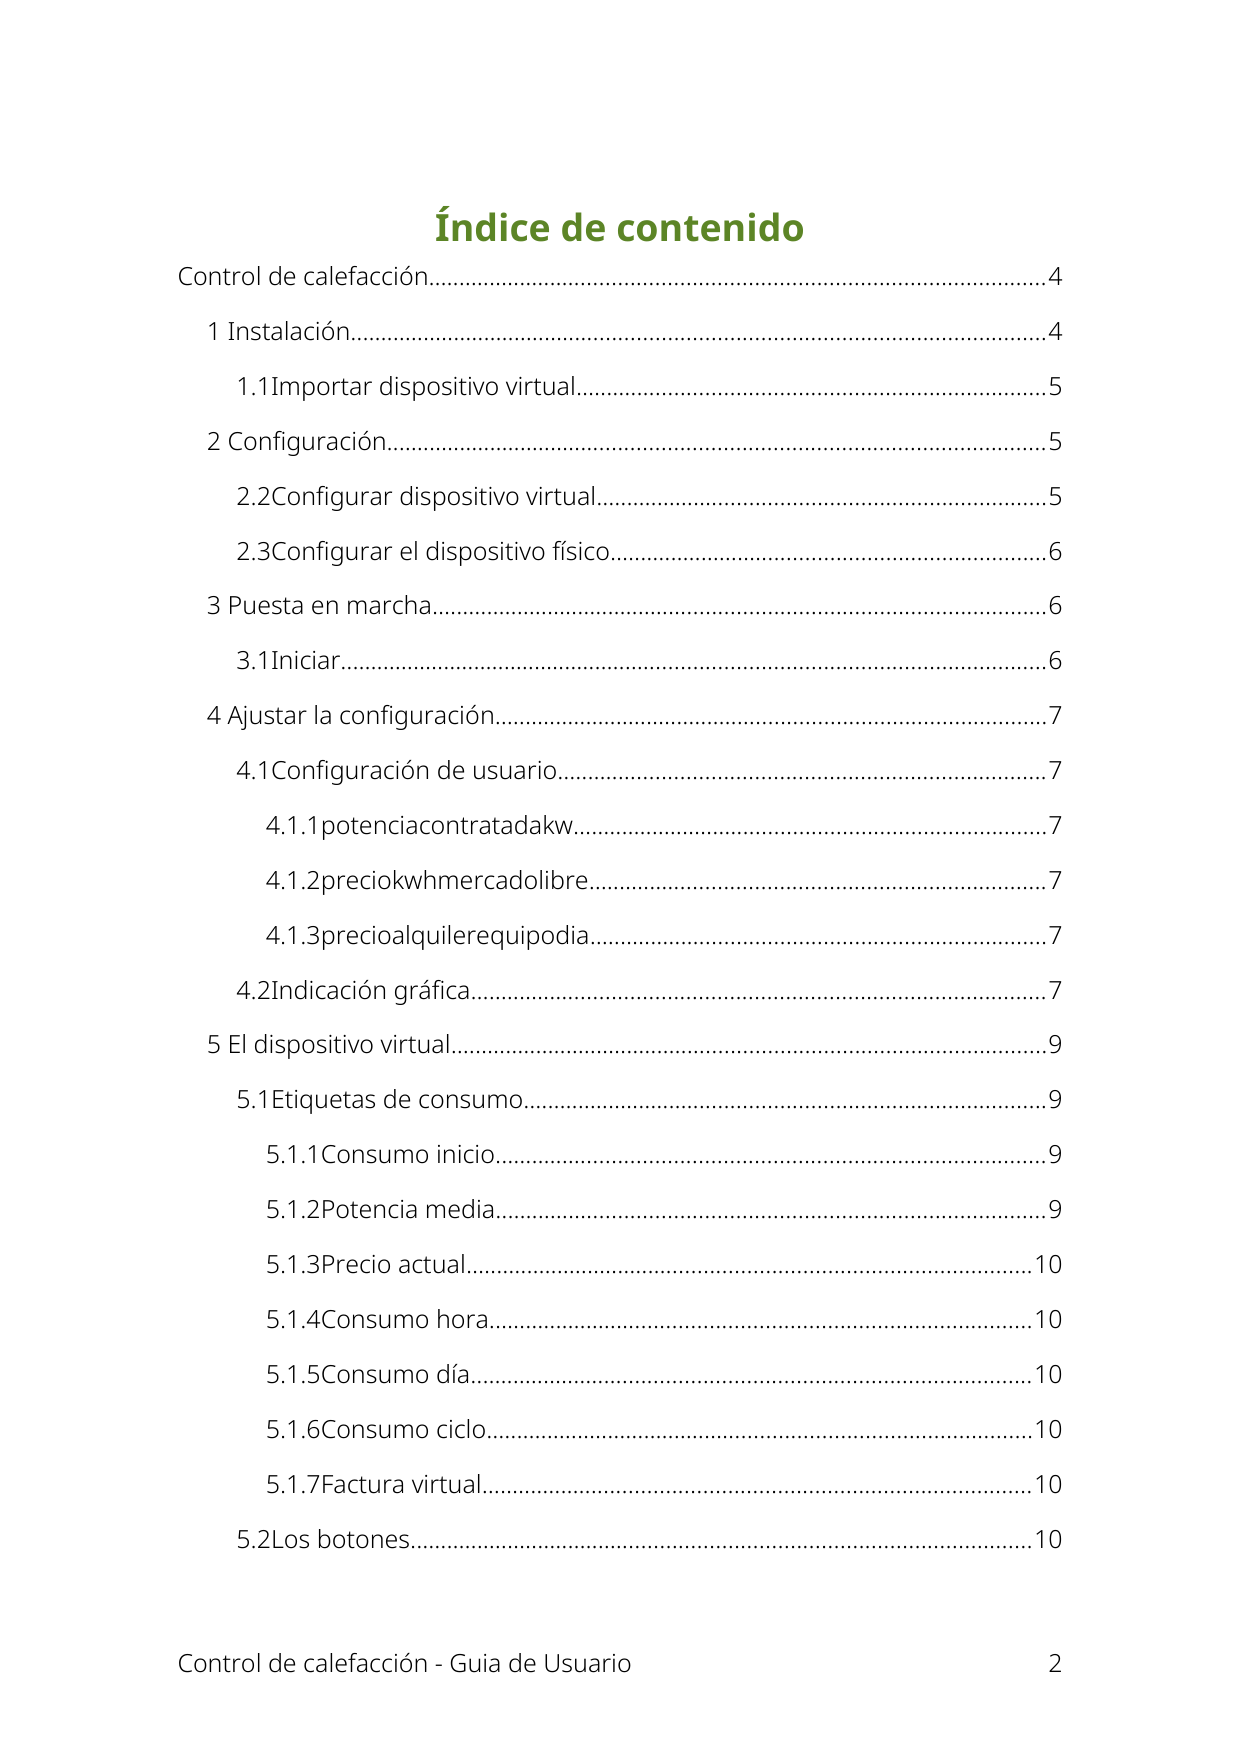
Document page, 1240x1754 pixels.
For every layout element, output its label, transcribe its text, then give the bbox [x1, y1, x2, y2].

text 5.1.6Consumo ciclo 10 [266, 1411, 1062, 1446]
text 4.2Indicación gráfica 7 [236, 972, 1062, 1006]
text Control de calefacción 4 [177, 259, 1062, 293]
text 5.1Etiquetas de consumo 9 [236, 1082, 1062, 1116]
text 4.1.1potenciacontratadakw 7 [266, 808, 1062, 842]
text 1.1Importar dispositivo virtual 5 [236, 368, 1062, 402]
text Índice de contenido [177, 201, 1062, 252]
text 5.1.5Consumo día 10 [266, 1357, 1062, 1391]
text 5.1.4Consumo hora 10 [266, 1302, 1062, 1336]
text 4 Ajustar la configuración 7 [207, 698, 1062, 732]
text 2.3Configurar el dispositivo físico 6 [236, 533, 1062, 567]
text 5.1.2Potencia media 9 [266, 1192, 1062, 1226]
text 1 Instalación 4 [207, 313, 1062, 348]
text 4.1.2preciokwhmercadolibre 7 [266, 862, 1062, 897]
text 4.1.3precioalquilerequipodia 7 [266, 917, 1062, 951]
text 2.2Configurar dispositivo virtual 5 [236, 478, 1062, 512]
text 5.1.1Consumo inicio 9 [266, 1137, 1062, 1171]
text 3.1Iniciar 6 [236, 643, 1062, 677]
text 5.2Los botones 10 [236, 1521, 1062, 1555]
text 5.1.7Factura virtual 10 [266, 1466, 1062, 1500]
text 5.1.3Precio actual 10 [266, 1247, 1062, 1281]
text 2 Configuración 5 [207, 423, 1062, 457]
text 5 El dispositivo virtual 9 [207, 1027, 1062, 1061]
text 4.1Configuración de usuario 7 [236, 753, 1062, 787]
text 3 Puesta en marcha 6 [207, 588, 1062, 622]
